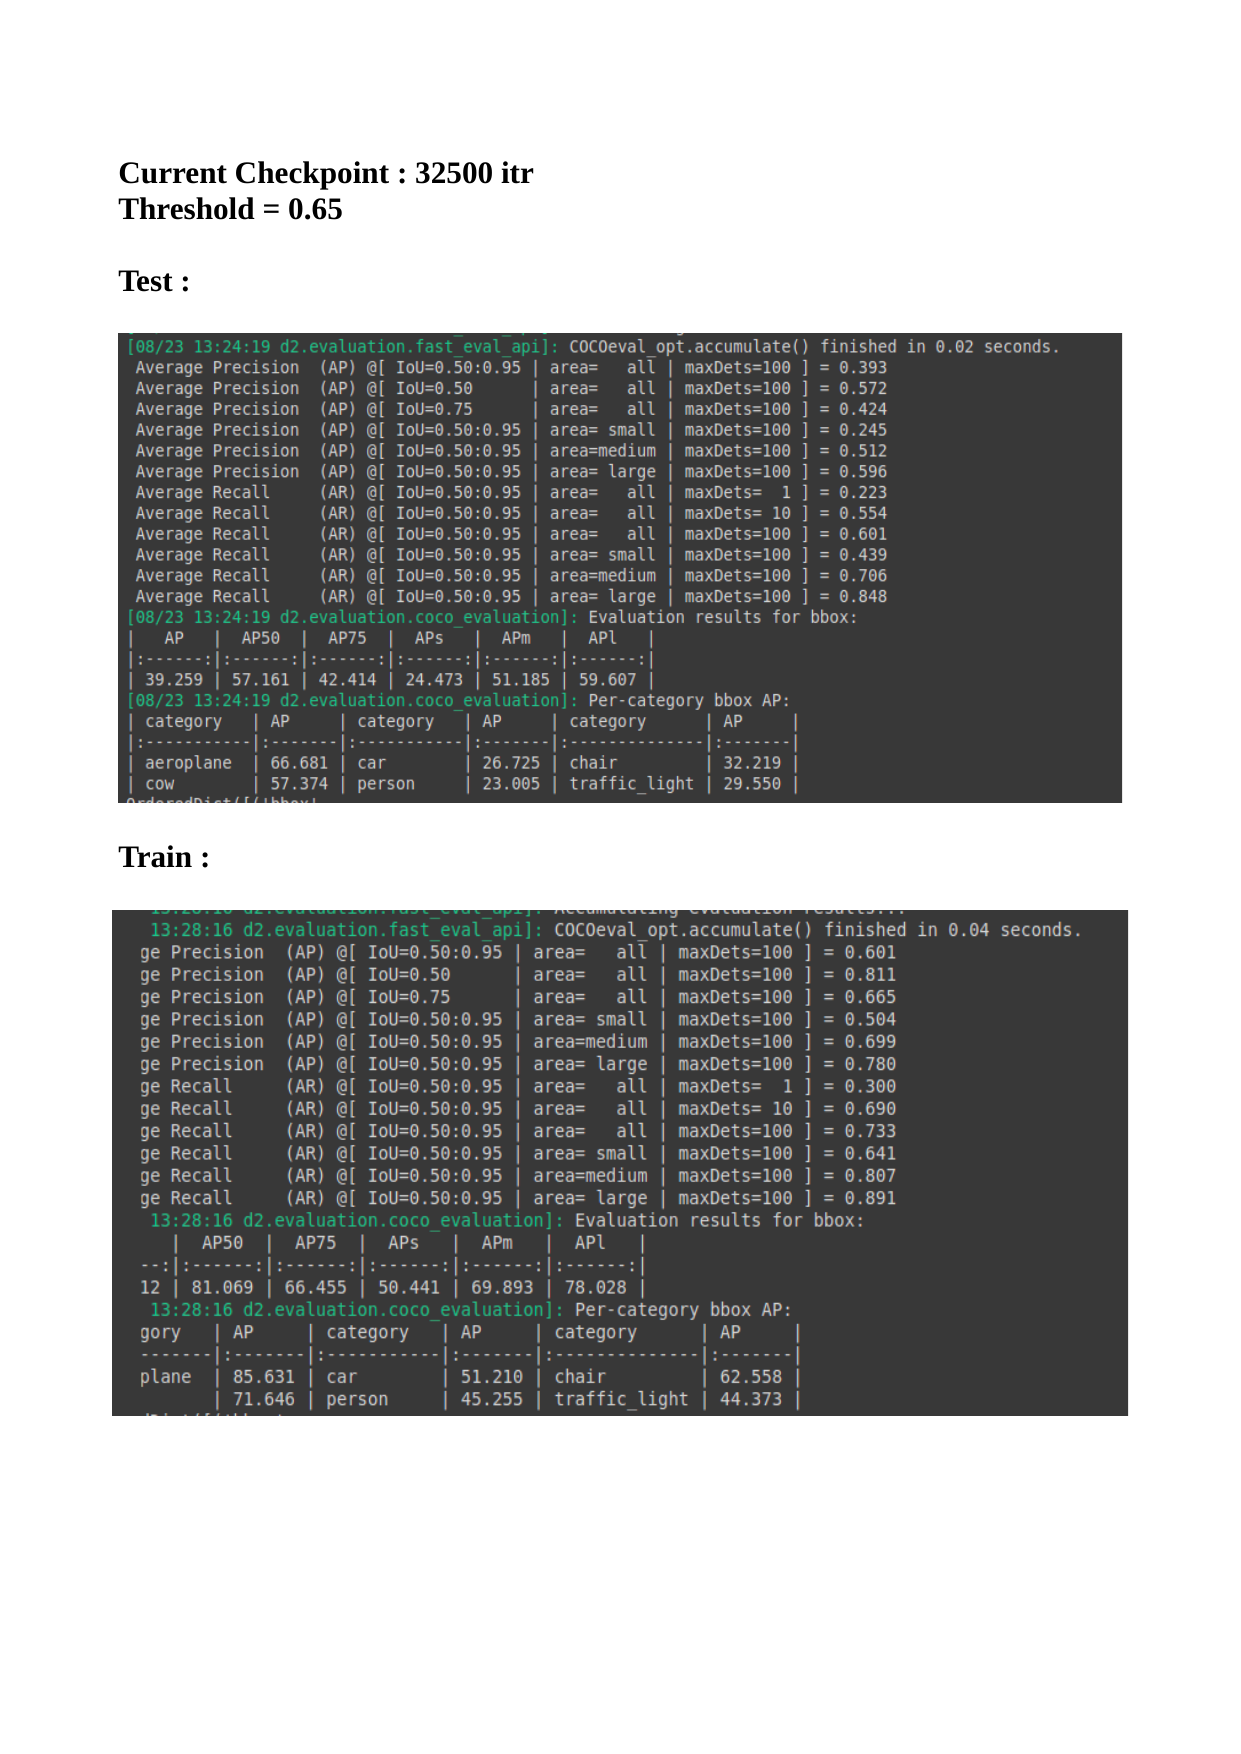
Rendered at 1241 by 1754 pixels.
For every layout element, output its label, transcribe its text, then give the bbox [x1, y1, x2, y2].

picture [118, 333, 1123, 803]
picture [112, 910, 1129, 1416]
text Test : [118, 262, 1122, 298]
text Train : [118, 838, 1122, 874]
text Current Checkpoint : 32500 itr [118, 154, 1122, 190]
text Threshold = 0.65 [118, 190, 1122, 226]
